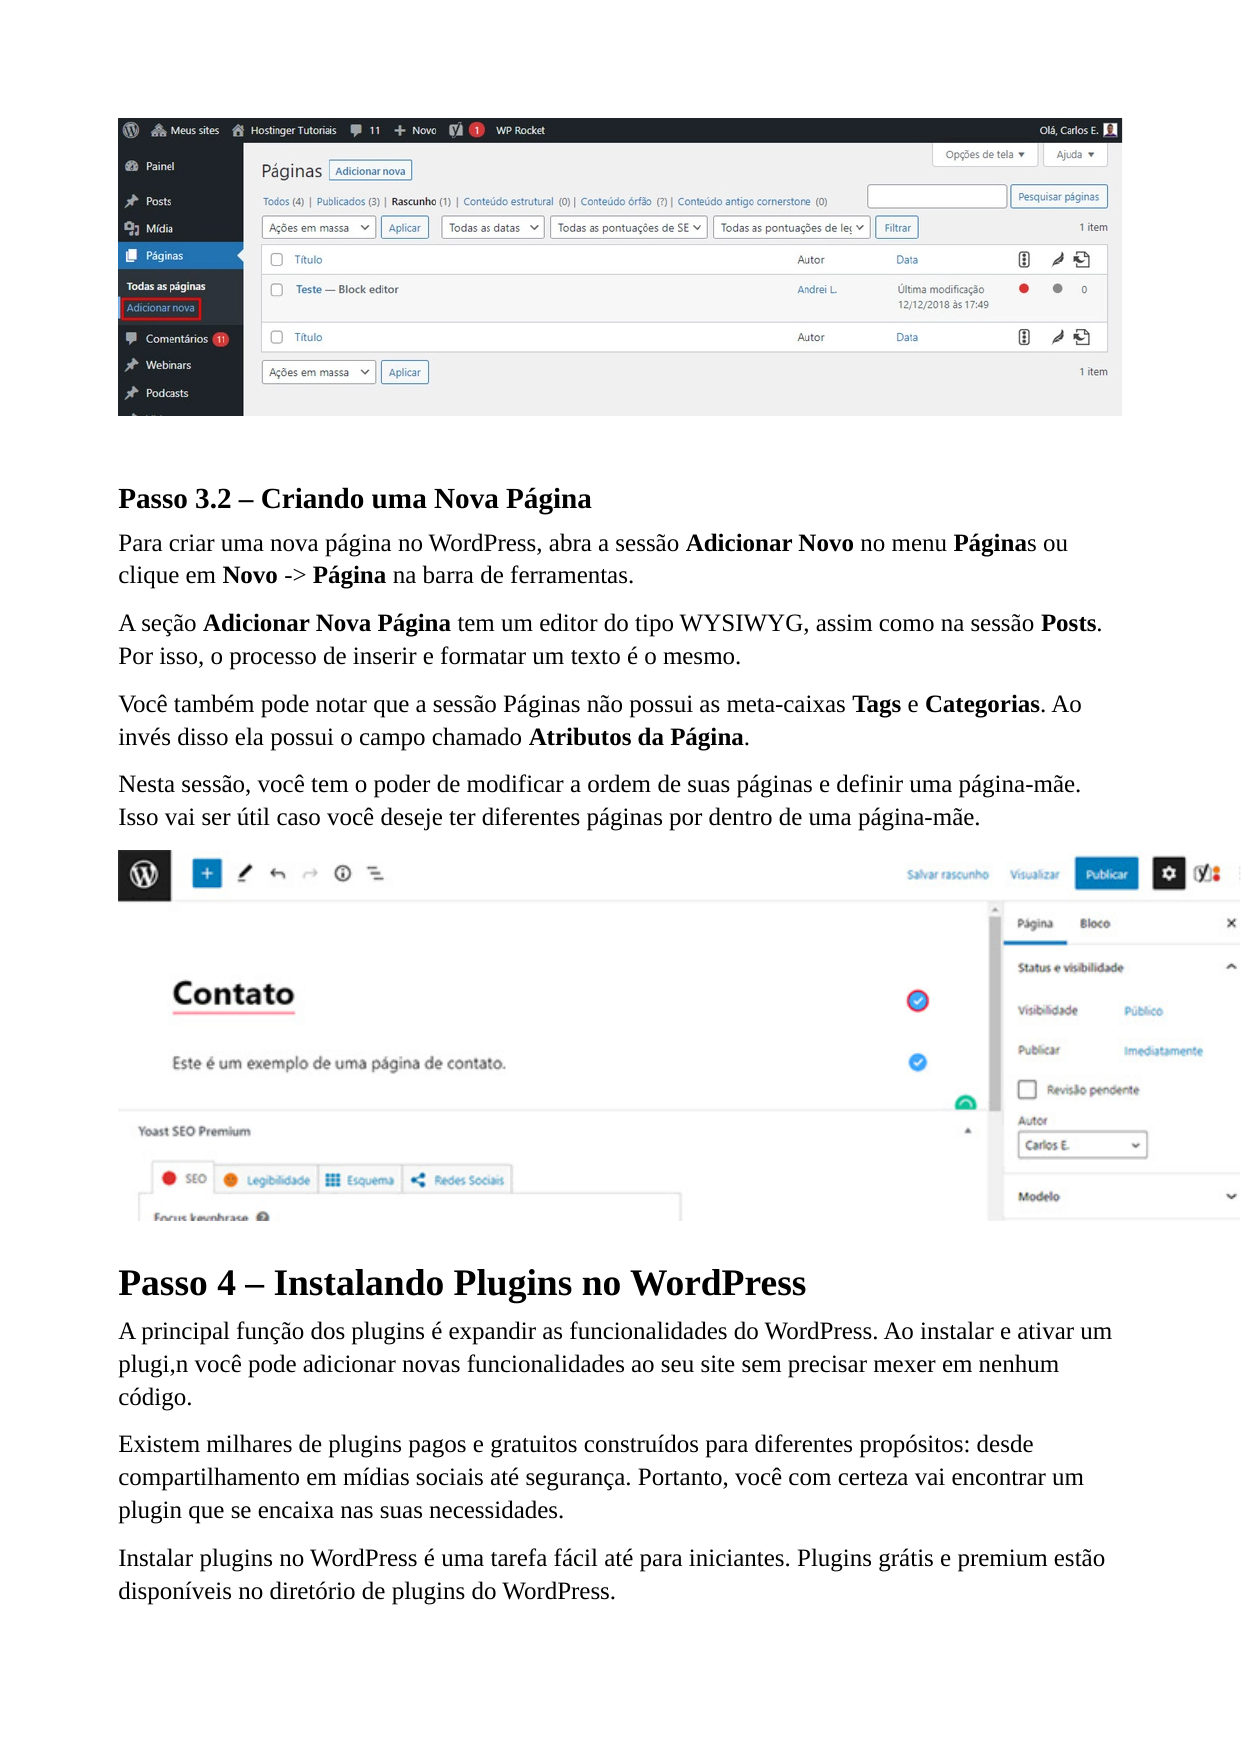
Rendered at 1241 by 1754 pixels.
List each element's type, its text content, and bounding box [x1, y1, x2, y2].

text Você também pode notar que a sessão Páginas não possui as meta-caixas Tags e Categorias. Ao invés disso ela possui o campo chamado Atributos da Página. [118, 689, 1122, 751]
text Existem milhares de plugins pagos e gratuitos construídos para diferentes propósitos: desde compartilhamento em mídias sociais até segurança. Portanto, você com certeza vai encontrar um plugin que se encaixa nas suas necessidades. [118, 1429, 1122, 1524]
text Para criar uma nova página no WordPress, abra a sessão Adicionar Novo no menu Páginas ou clique em Novo -> Página na barra de ferramentas. [118, 528, 1122, 589]
text A seção Adicionar Nova Página tem um editor do tipo WYSIWYG, assim como na sessão Posts. Por isso, o processo de inserir e formatar um texto é o mesmo. [118, 608, 1122, 670]
picture [118, 850, 1241, 1221]
text Instalar plugins no WordPress é uma tarefa fácil até para iniciantes. Plugins grátis e premium estão disponíveis no diretório de plugins do WordPress. [118, 1543, 1122, 1605]
subtitle Passo 4 – Instalando Plugins no WordPress [118, 1260, 1122, 1303]
picture [118, 118, 1123, 416]
text A principal função dos plugins é expandir as funcionalidades do WordPress. Ao instalar e ativar um plugi,n você pode adicionar novas funcionalidades ao seu site sem precisar mexer em nenhum código. [118, 1316, 1122, 1411]
text Nesta sessão, você tem o poder de modificar a ordem de suas páginas e definir uma página-mãe. Isso vai ser útil caso você deseje ter diferentes páginas por dentro de uma página-mãe. [118, 769, 1122, 831]
subtitle Passo 3.2 – Criando uma Nova Página [118, 482, 1122, 515]
